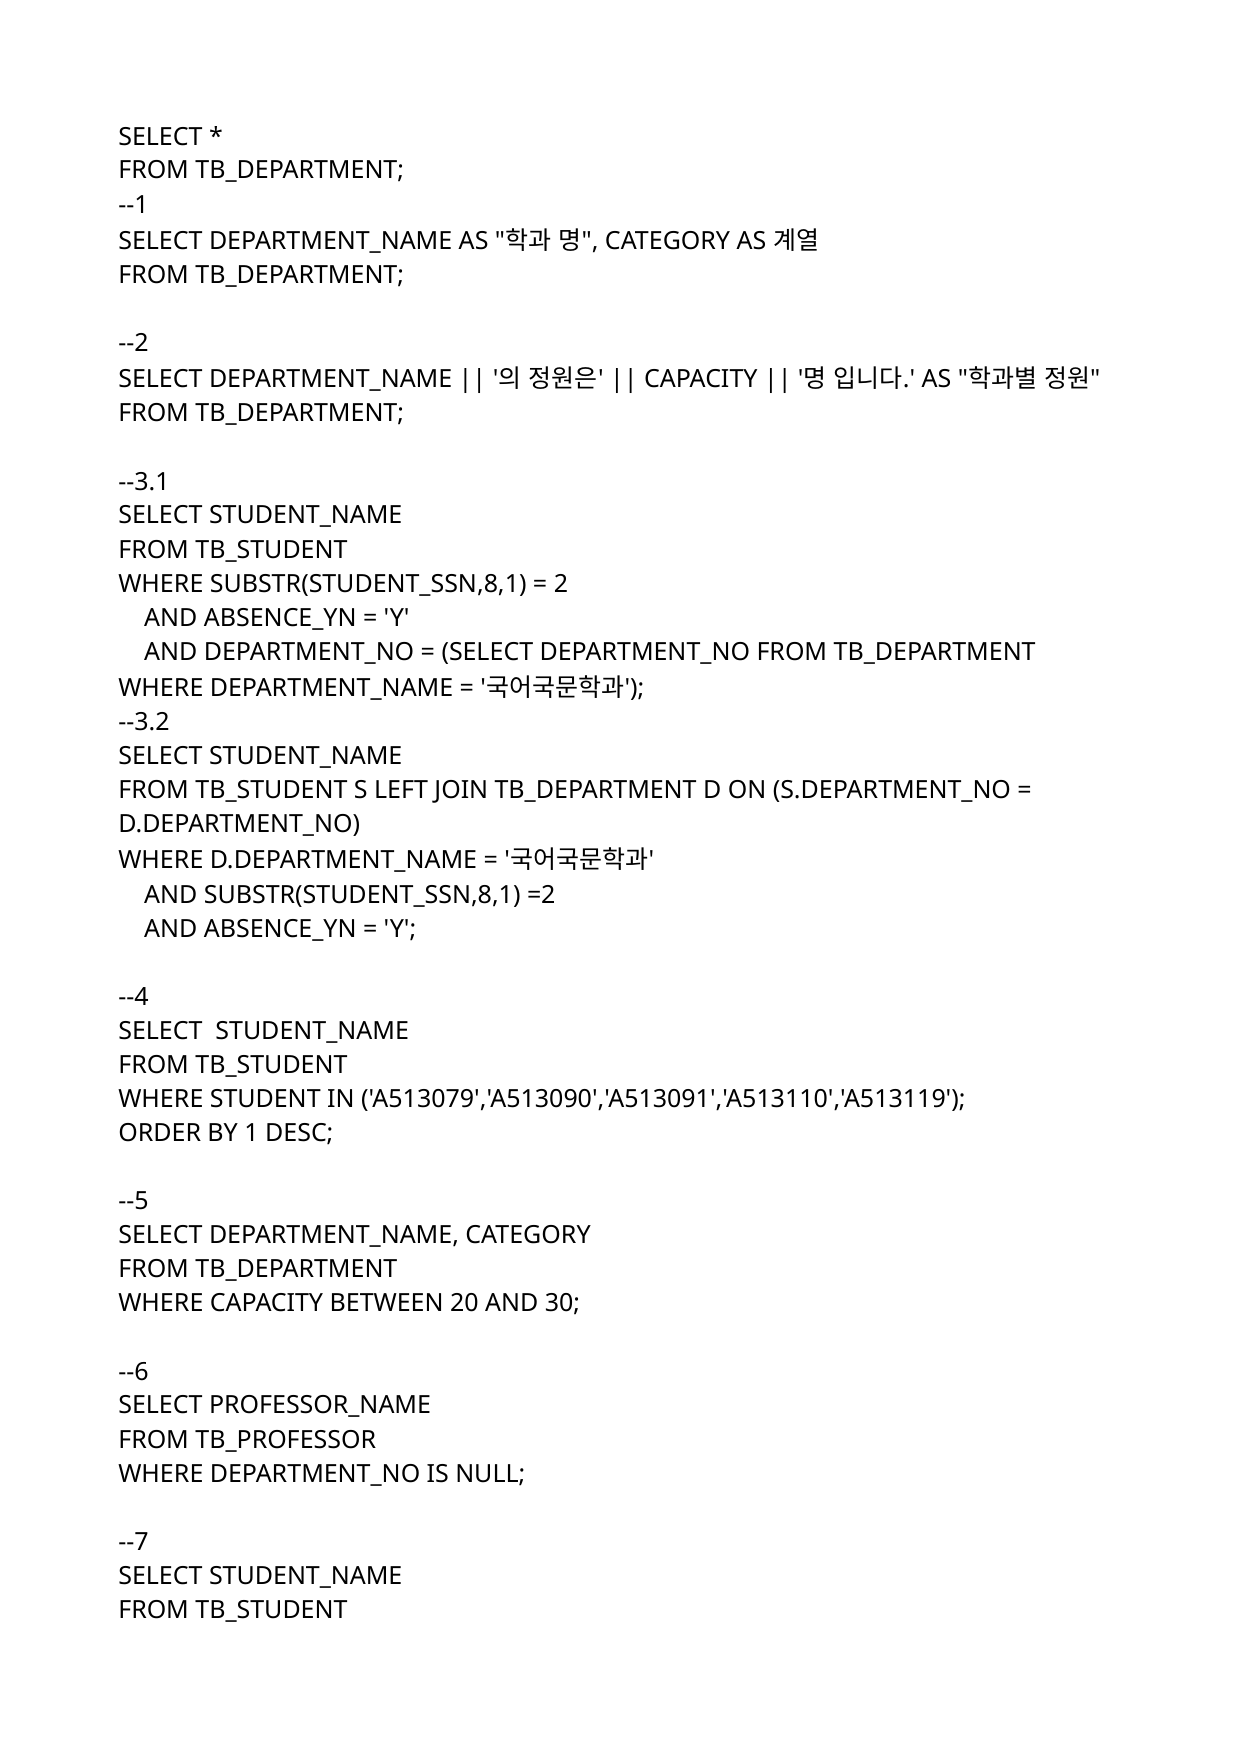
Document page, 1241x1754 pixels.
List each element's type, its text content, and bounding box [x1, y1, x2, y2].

text FROM TB_STUDENT S LEFT JOIN TB_DEPARTMENT D ON (S.DEPARTMENT_NO = D.DEPARTMENT_NO) [118, 772, 1122, 840]
text AND ABSENCE_YN = 'Y' [118, 599, 1122, 633]
text --5 [118, 1183, 1122, 1217]
text FROM TB_DEPARTMENT; [118, 152, 1122, 186]
text --2 [118, 325, 1122, 359]
text SELECT DEPARTMENT_NAME AS "학과 명", CATEGORY AS 계열 [118, 220, 1122, 257]
text --6 [118, 1353, 1122, 1387]
text SELECT STUDENT_NAME [118, 738, 1122, 772]
text AND ABSENCE_YN = 'Y'; [118, 910, 1122, 944]
text --3.1 [118, 463, 1122, 497]
text --7 [118, 1523, 1122, 1557]
text --1 [118, 186, 1122, 220]
text --4 [118, 978, 1122, 1012]
text SELECT STUDENT_NAME [118, 497, 1122, 531]
text ORDER BY 1 DESC; [118, 1115, 1122, 1149]
text SELECT STUDENT_NAME [118, 1557, 1122, 1592]
text FROM TB_STUDENT [118, 531, 1122, 565]
text SELECT STUDENT_NAME [118, 1012, 1122, 1047]
text WHERE CAPACITY BETWEEN 20 AND 30; [118, 1285, 1122, 1319]
text AND DEPARTMENT_NO = (SELECT DEPARTMENT_NO FROM TB_DEPARTMENT WHERE DEPARTMENT_NAME = '국어국문학과'); [118, 633, 1122, 704]
text WHERE STUDENT IN ('A513079','A513090','A513091','A513110','A513119'); [118, 1081, 1122, 1115]
text SELECT DEPARTMENT_NAME || '의 정원은' || CAPACITY || '명 입니다.' AS "학과별 정원" [118, 359, 1122, 395]
text FROM TB_DEPARTMENT; [118, 257, 1122, 291]
text --3.2 [118, 704, 1122, 738]
text WHERE DEPARTMENT_NO IS NULL; [118, 1455, 1122, 1489]
text SELECT * [118, 118, 1122, 152]
text SELECT PROFESSOR_NAME [118, 1387, 1122, 1421]
text WHERE D.DEPARTMENT_NAME = '국어국문학과' [118, 840, 1122, 876]
text FROM TB_DEPARTMENT [118, 1251, 1122, 1285]
text AND SUBSTR(STUDENT_SSN,8,1) =2 [118, 876, 1122, 910]
text FROM TB_PROFESSOR [118, 1421, 1122, 1455]
text FROM TB_STUDENT [118, 1592, 1122, 1626]
text FROM TB_DEPARTMENT; [118, 395, 1122, 429]
text WHERE SUBSTR(STUDENT_SSN,8,1) = 2 [118, 565, 1122, 599]
text SELECT DEPARTMENT_NAME, CATEGORY [118, 1217, 1122, 1251]
text FROM TB_STUDENT [118, 1047, 1122, 1081]
